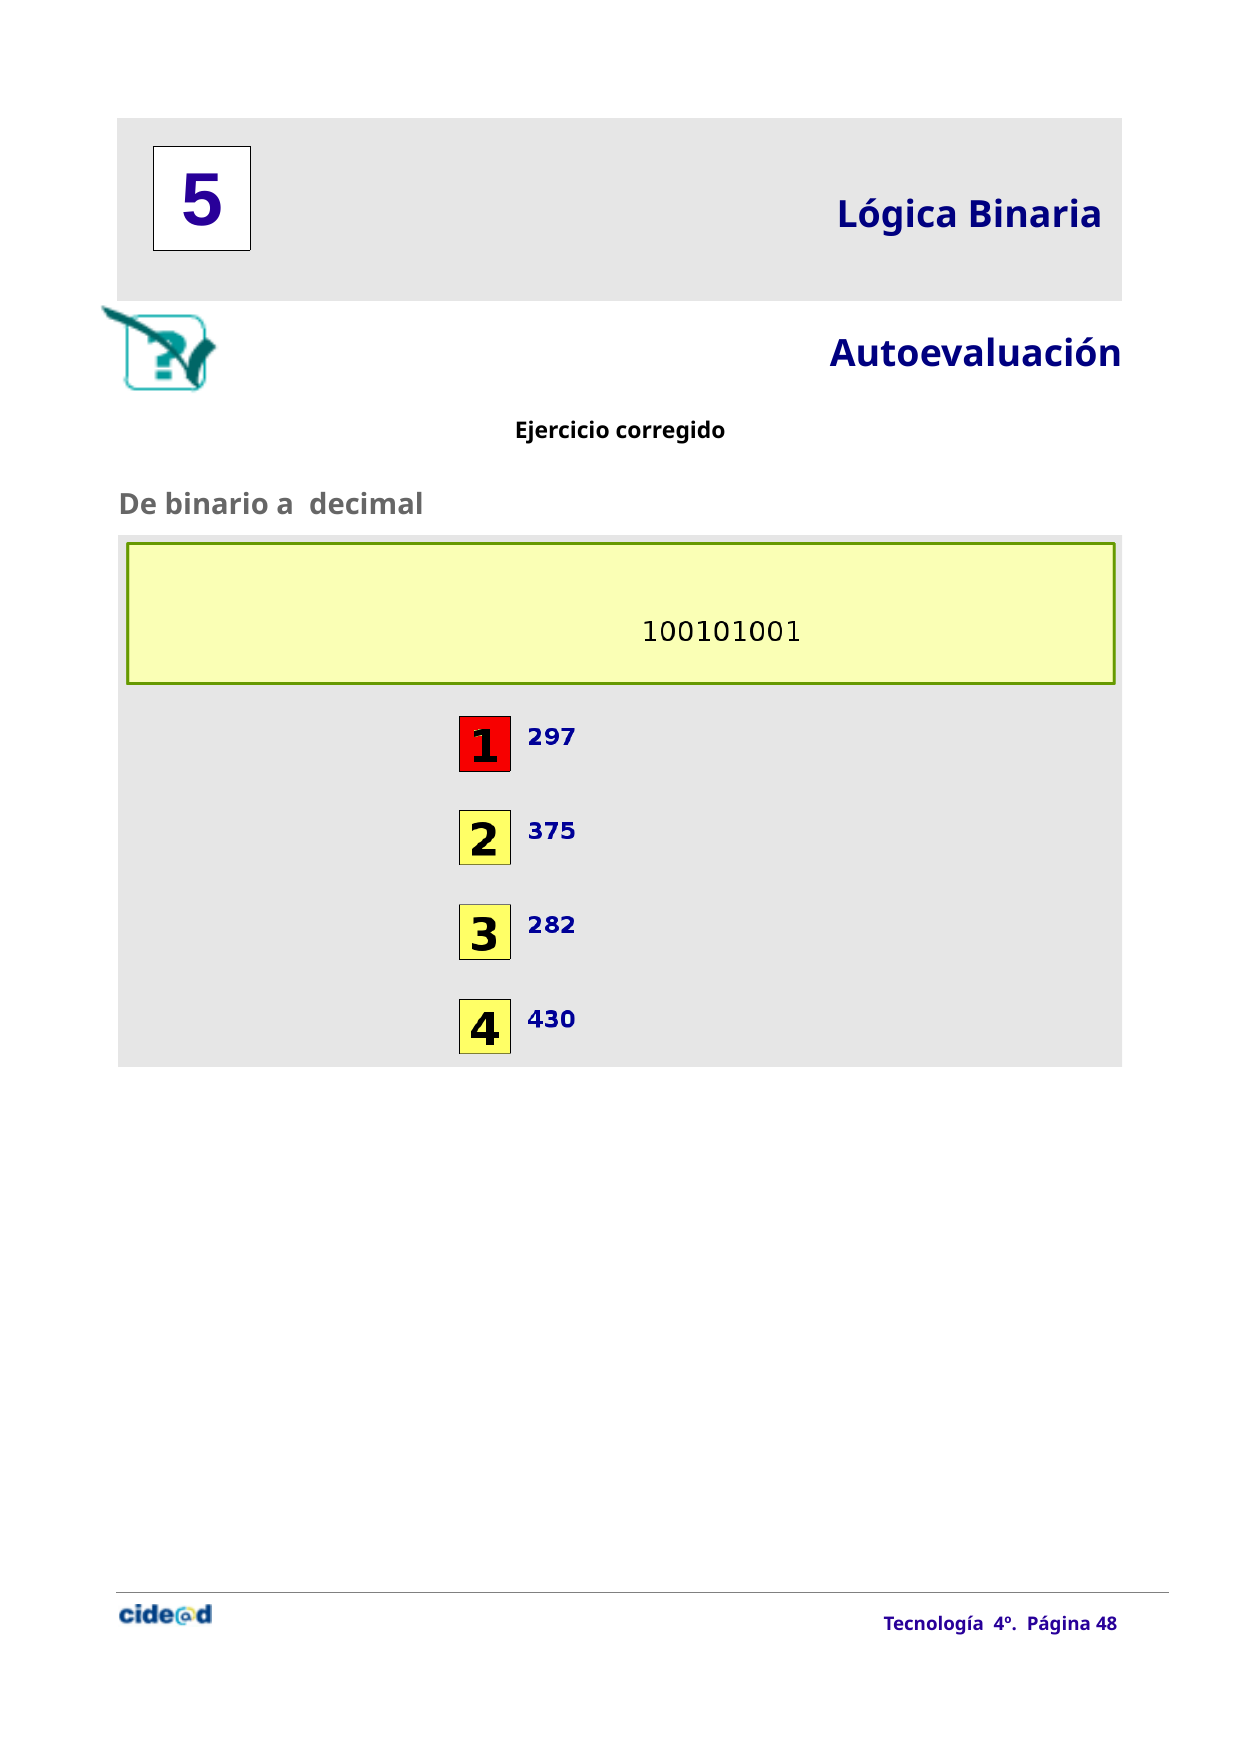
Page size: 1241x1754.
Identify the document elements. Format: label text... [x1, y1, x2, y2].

picture [100, 304, 221, 400]
picture [118, 535, 1123, 1067]
title Autoevaluación [221, 326, 1122, 377]
picture [118, 1604, 212, 1627]
subtitle Ejercicio corregido [118, 414, 1122, 446]
subtitle De binario a decimal [118, 483, 1122, 523]
